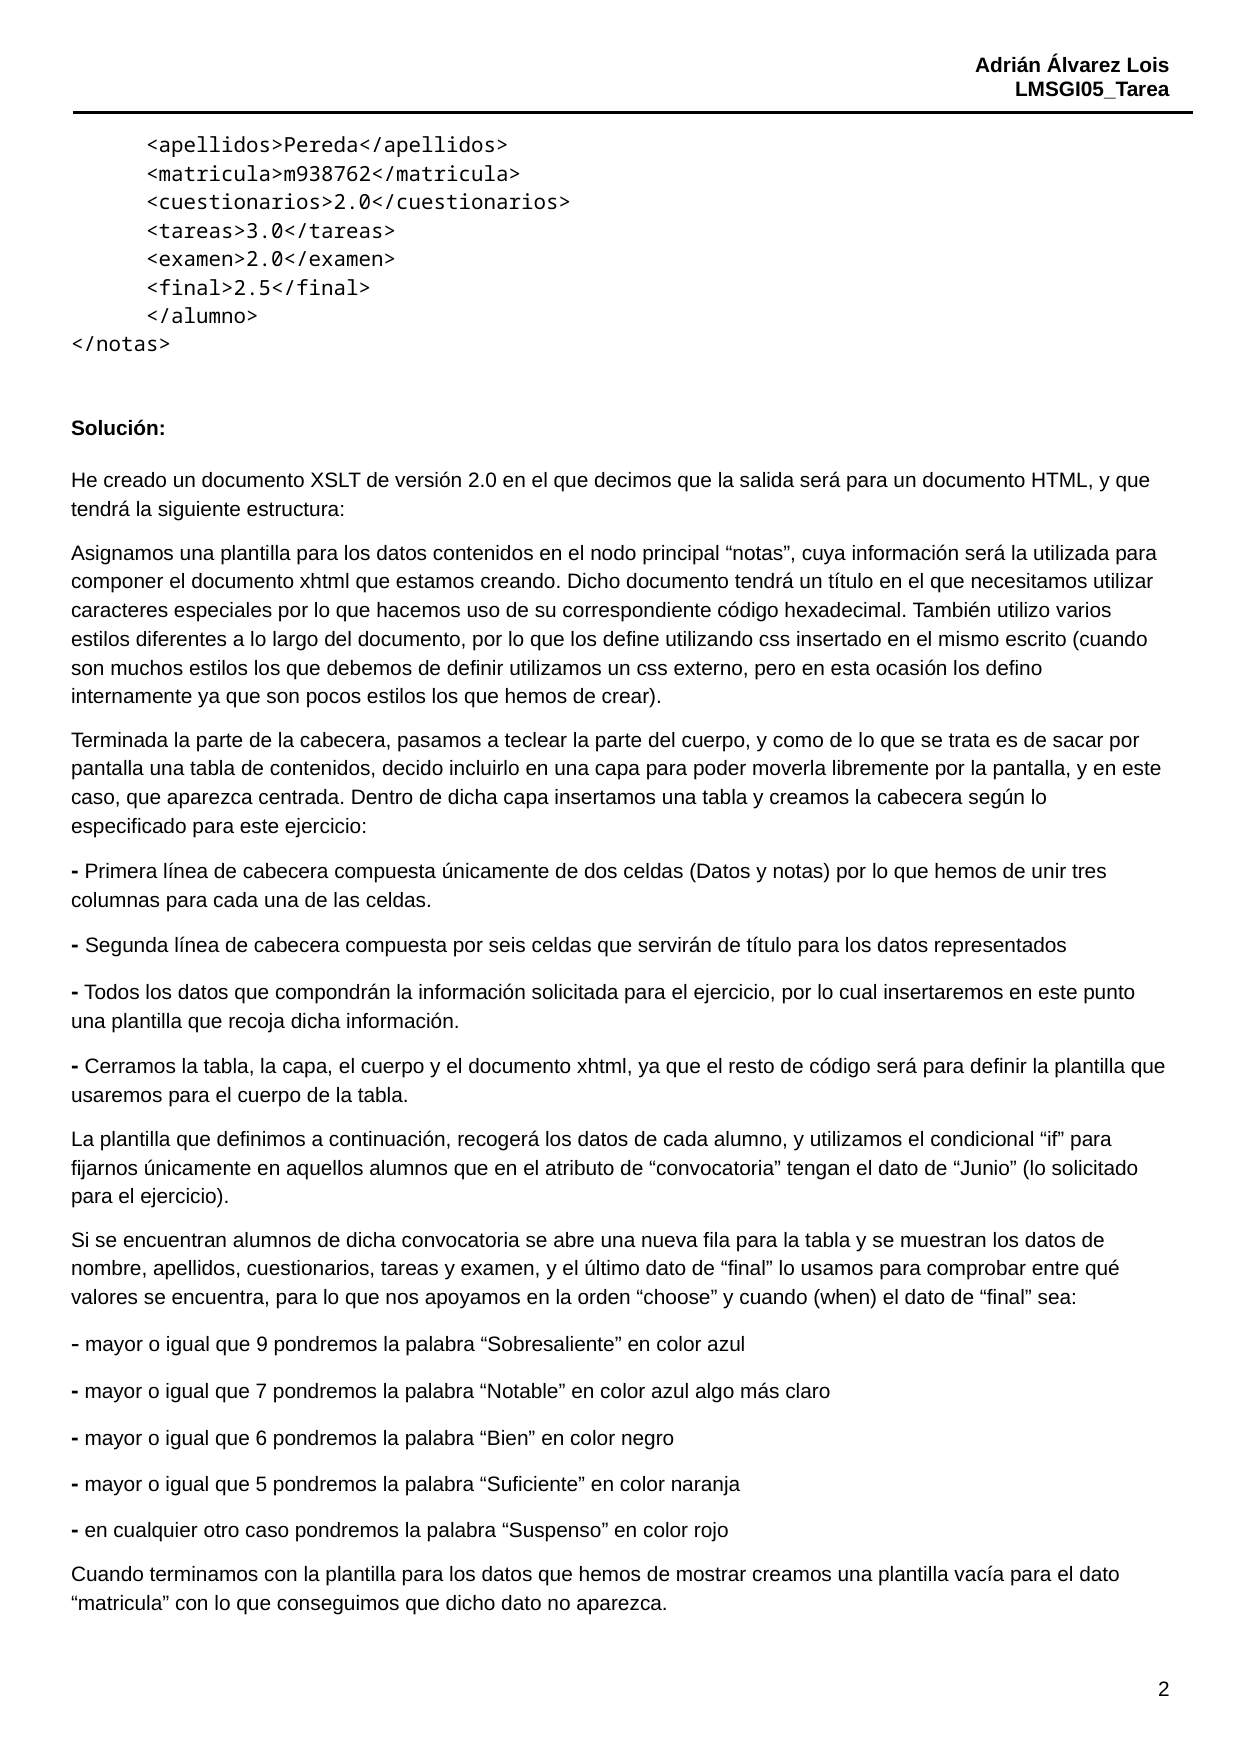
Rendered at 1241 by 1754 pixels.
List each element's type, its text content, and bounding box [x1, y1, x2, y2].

text Solución: [71, 416, 1169, 439]
text - Todos los datos que compondrán la información solicitada para el ejercicio, por lo cual insertaremos en este punto una plantilla que recoja dicha información. [71, 978, 1169, 1033]
text - mayor o igual que 5 pondremos la palabra “Suficiente” en color naranja [71, 1469, 1169, 1496]
text - mayor o igual que 9 pondremos la palabra “Sobresaliente” en color azul [71, 1328, 1169, 1357]
text - Cerramos la tabla, la capa, el cuerpo y el documento xhtml, ya que el resto de código será para definir la plantilla que usaremos para el cuerpo de la tabla. [71, 1052, 1169, 1107]
text - Segunda línea de cabecera compuesta por seis celdas que servirán de título para los datos representados [71, 931, 1169, 958]
text </notas> [71, 329, 1169, 358]
text - Primera línea de cabecera compuesta únicamente de dos celdas (Datos y notas) por lo que hemos de unir tres columnas para cada una de las celdas. [71, 857, 1169, 912]
text Si se encuentran alumnos de dicha convocatoria se abre una nueva fila para la tabla y se muestran los datos de nombre, apellidos, cuestionarios, tareas y examen, y el último dato de “final” lo usamos para comprobar entre qué valores se encuentra, para lo que nos apoyamos en la orden “choose” y cuando (when) el dato de “final” sea: [71, 1227, 1169, 1309]
text <final>2.5</final> [71, 273, 1169, 301]
text <examen>2.0</examen> [71, 244, 1169, 273]
text Asignamos una plantilla para los datos contenidos en el nodo principal “notas”, cuya información será la utilizada para componer el documento xhtml que estamos creando. Dicho documento tendrá un título en el que necesitamos utilizar caracteres especiales por lo que hacemos uso de su correspondiente código hexadecimal. También utilizo varios estilos diferentes a lo largo del documento, por lo que los define utilizando css insertado en el mismo escrito (cuando son muchos estilos los que debemos de definir utilizamos un css externo, pero en esta ocasión los defino internamente ya que son pocos estilos los que hemos de crear). [71, 540, 1169, 708]
text </alumno> [71, 301, 1169, 329]
text He creado un documento XSLT de versión 2.0 en el que decimos que la salida será para un documento HTML, y que tendrá la siguiente estructura: [71, 468, 1169, 521]
text <cuestionarios>2.0</cuestionarios> [71, 187, 1169, 216]
text La plantilla que definimos a continuación, recogerá los datos de cada alumno, y utilizamos el condicional “if” para fijarnos únicamente en aquellos alumnos que en el atributo de “convocatoria” tengan el dato de “Junio” (lo solicitado para el ejercicio). [71, 1127, 1169, 1208]
text <matricula>m938762</matricula> [71, 159, 1169, 187]
text - en cualquier otro caso pondremos la palabra “Suspenso” en color rojo [71, 1516, 1169, 1542]
text <apellidos>Pereda</apellidos> [71, 131, 1169, 159]
text Terminada la parte de la cabecera, pasamos a teclear la parte del cuerpo, y como de lo que se trata es de sacar por pantalla una tabla de contenidos, decido incluirlo en una capa para poder moverla libremente por la pantalla, y en este caso, que aparezca centrada. Dentro de dicha capa insertamos una tabla y creamos la cabecera según lo especificado para este ejercicio: [71, 727, 1169, 838]
text - mayor o igual que 6 pondremos la palabra “Bien” en color negro [71, 1423, 1169, 1450]
text - mayor o igual que 7 pondremos la palabra “Notable” en color azul algo más claro [71, 1377, 1169, 1404]
text Cuando terminamos con la plantilla para los datos que hemos de mostrar creamos una plantilla vacía para el dato “matricula” con lo que conseguimos que dicho dato no aparezca. [71, 1562, 1169, 1614]
text <tareas>3.0</tareas> [71, 216, 1169, 244]
